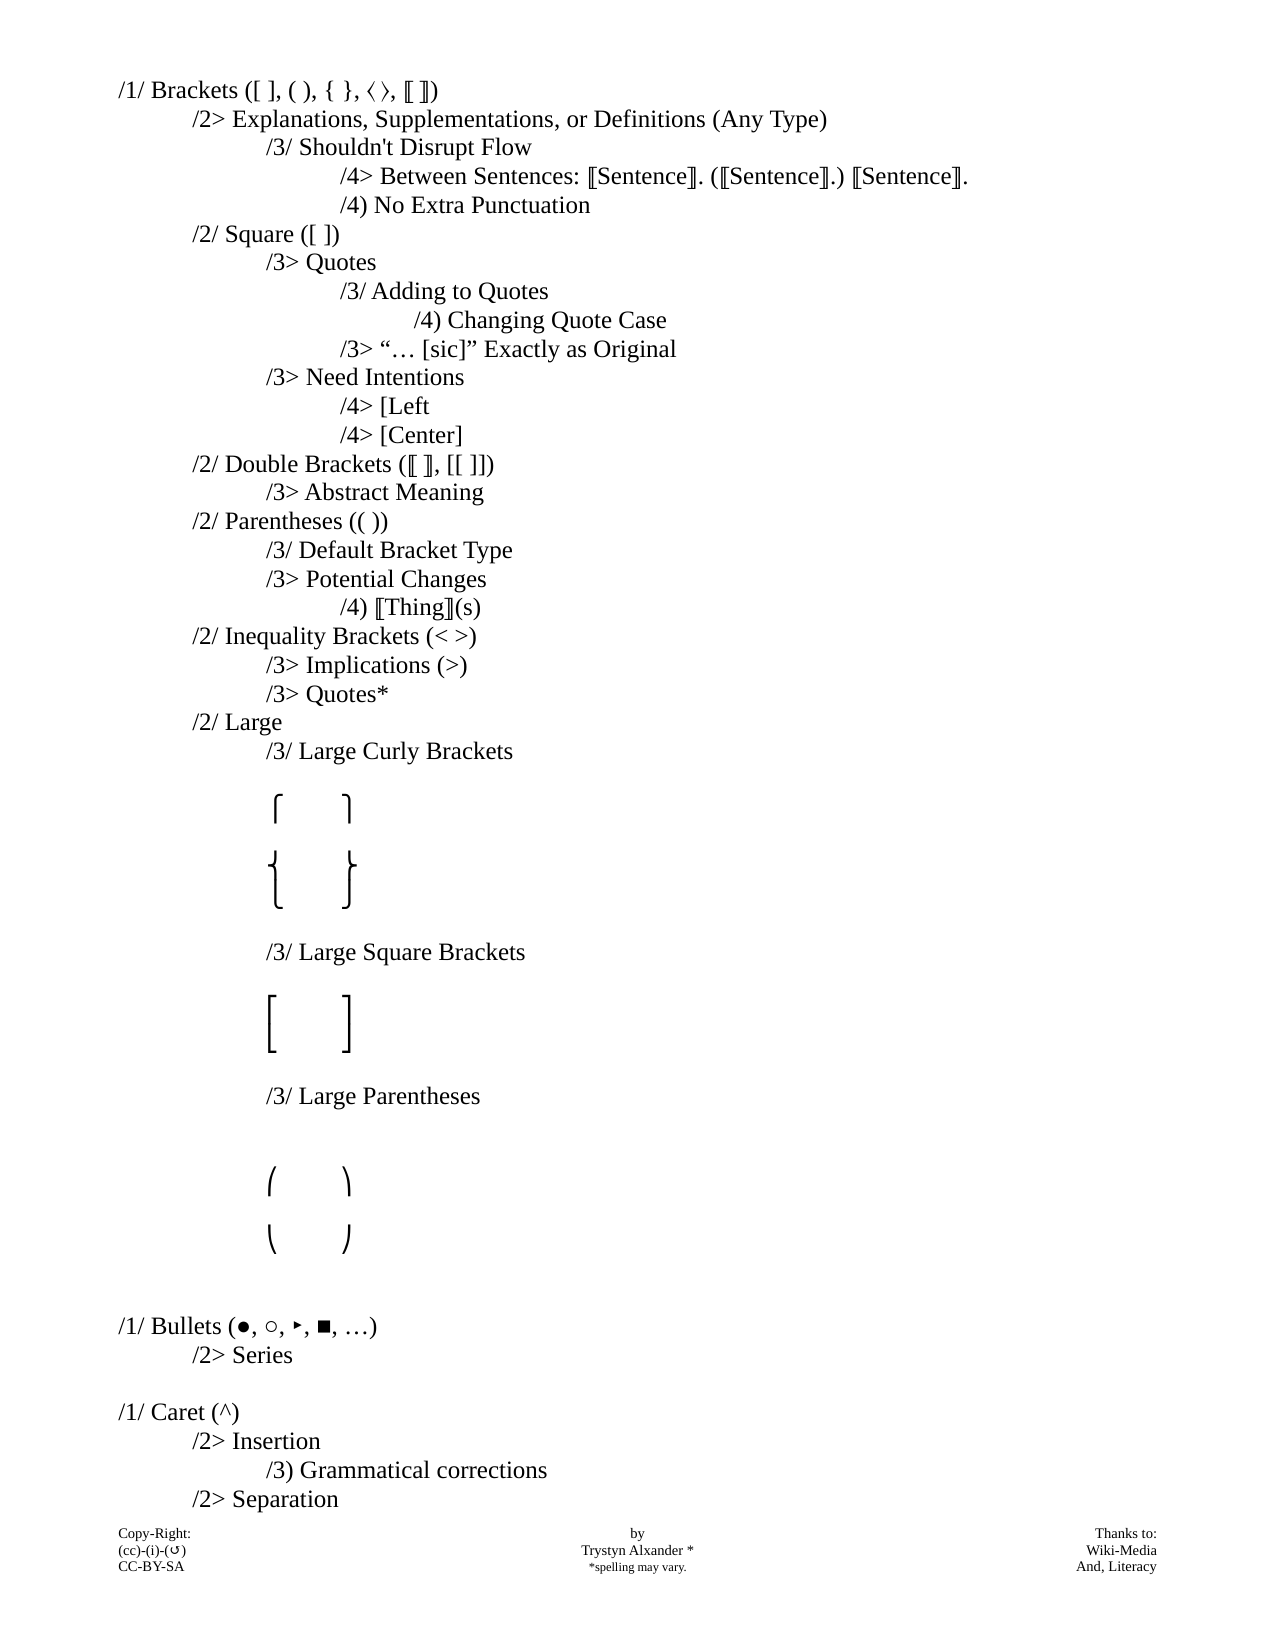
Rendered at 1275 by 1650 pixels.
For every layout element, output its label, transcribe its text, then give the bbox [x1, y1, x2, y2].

text /3/ Default Bracket Type /3> Potential Changes /4) ⟦Thing⟧(s) [118, 535, 1157, 621]
text /1/ Brackets ([ ], ( ), { }, ⟨ ⟩, ⟦ ⟧) [118, 75, 1157, 104]
text /3/ Shouldn't Disrupt Flow [118, 132, 1157, 161]
text ⎩ ⎭ /3/ Large Square Brackets ⎡ ⎤ [118, 880, 1157, 1024]
text /3) Grammatical corrections [118, 1455, 1157, 1484]
text ⎝ ⎠ [344, 1225, 1157, 1254]
text /4> [Left [118, 391, 1157, 420]
text ⎛ ⎞ [118, 1110, 1157, 1225]
text /3> Need Intentions [118, 362, 1157, 391]
text /3/ Large Parentheses [118, 1081, 1157, 1110]
text ⎧ ⎫ ⎨ ⎬ [118, 765, 1157, 880]
text /4> Between Sentences: ⟦Sentence⟧. (⟦Sentence⟧.) ⟦Sentence⟧. [118, 161, 1157, 190]
text /2/ Inequality Brackets (< >) [118, 621, 1157, 650]
text /4) Changing Quote Case [118, 305, 1157, 334]
text /1/ Bullets (●, ○, ‣, ■, …) [118, 1311, 1157, 1340]
text /2/ Parentheses (( )) [118, 506, 1157, 535]
text /4) No Extra Punctuation [118, 190, 1157, 219]
text ⎣ ⎦ [118, 1024, 1157, 1081]
text /3> Abstract Meaning [118, 477, 1157, 506]
text /2/ Large /3/ Large Curly Brackets [118, 707, 1157, 765]
text /3/ Adding to Quotes [118, 276, 1157, 305]
text ⎝ ⎠ [271, 1225, 348, 1254]
text /3> Implications (>) [118, 650, 1157, 679]
text /2> Insertion [118, 1426, 1157, 1455]
text /3> Quotes [118, 247, 1157, 276]
text /3> “… [sic]” Exactly as Original [118, 334, 1157, 362]
text /2> Separation [118, 1484, 1157, 1512]
text /3> Quotes* [118, 679, 1157, 707]
text /2> Series [118, 1340, 1157, 1369]
text /2> Explanations, Supplementations, or Definitions (Any Type) [118, 104, 1157, 132]
text /4> [Center] [118, 420, 1157, 449]
text /2/ Square ([ ]) [118, 219, 1157, 247]
text /2/ Double Brackets (⟦ ⟧, [[ ]]) [118, 449, 1157, 477]
text /1/ Caret (^) [118, 1397, 1157, 1426]
text ⎝ ⎠ [118, 1225, 274, 1254]
